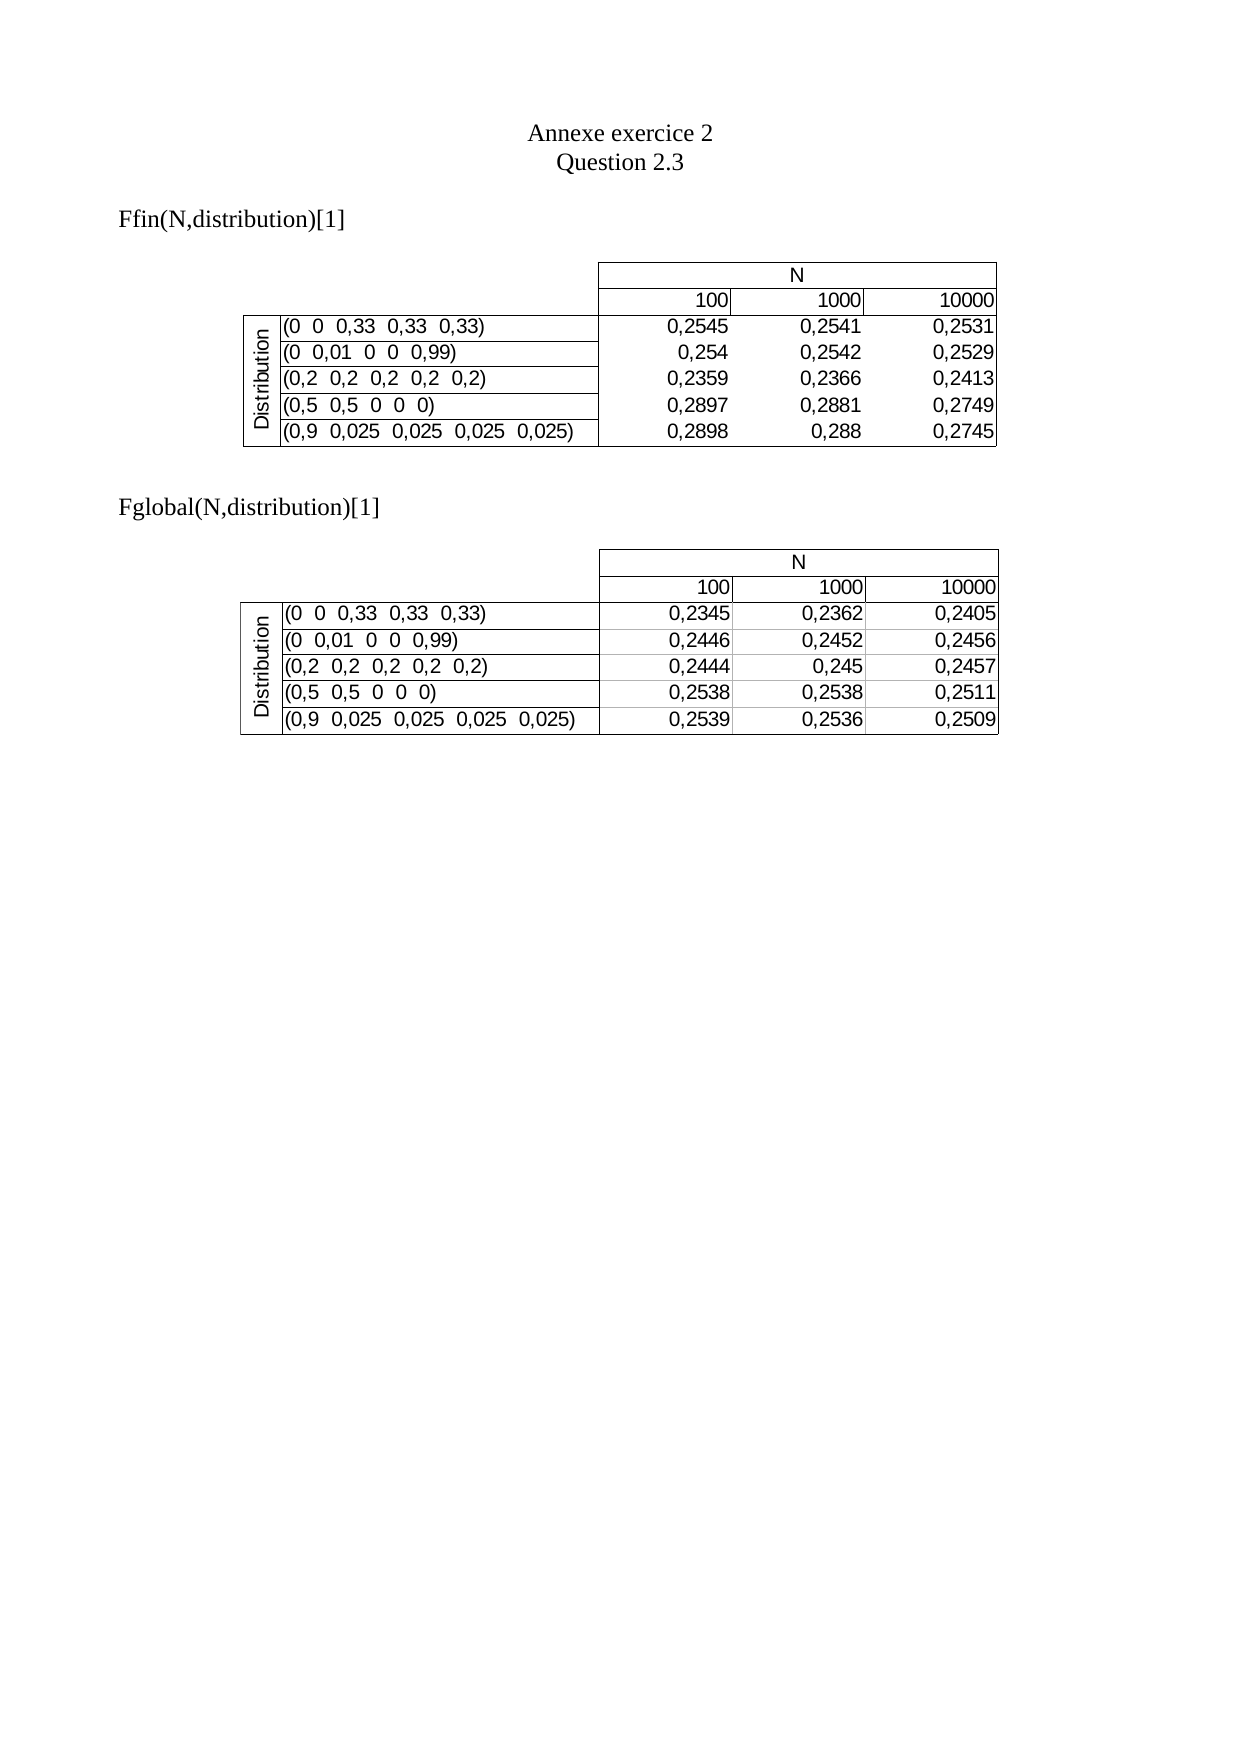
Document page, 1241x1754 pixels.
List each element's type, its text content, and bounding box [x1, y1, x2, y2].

text Question 2.3 [118, 147, 1122, 176]
text Fglobal(N,distribution)[1] [118, 492, 1122, 521]
text Annexe exercice 2 [118, 118, 1122, 147]
text Ffin(N,distribution)[1] [118, 204, 1122, 233]
